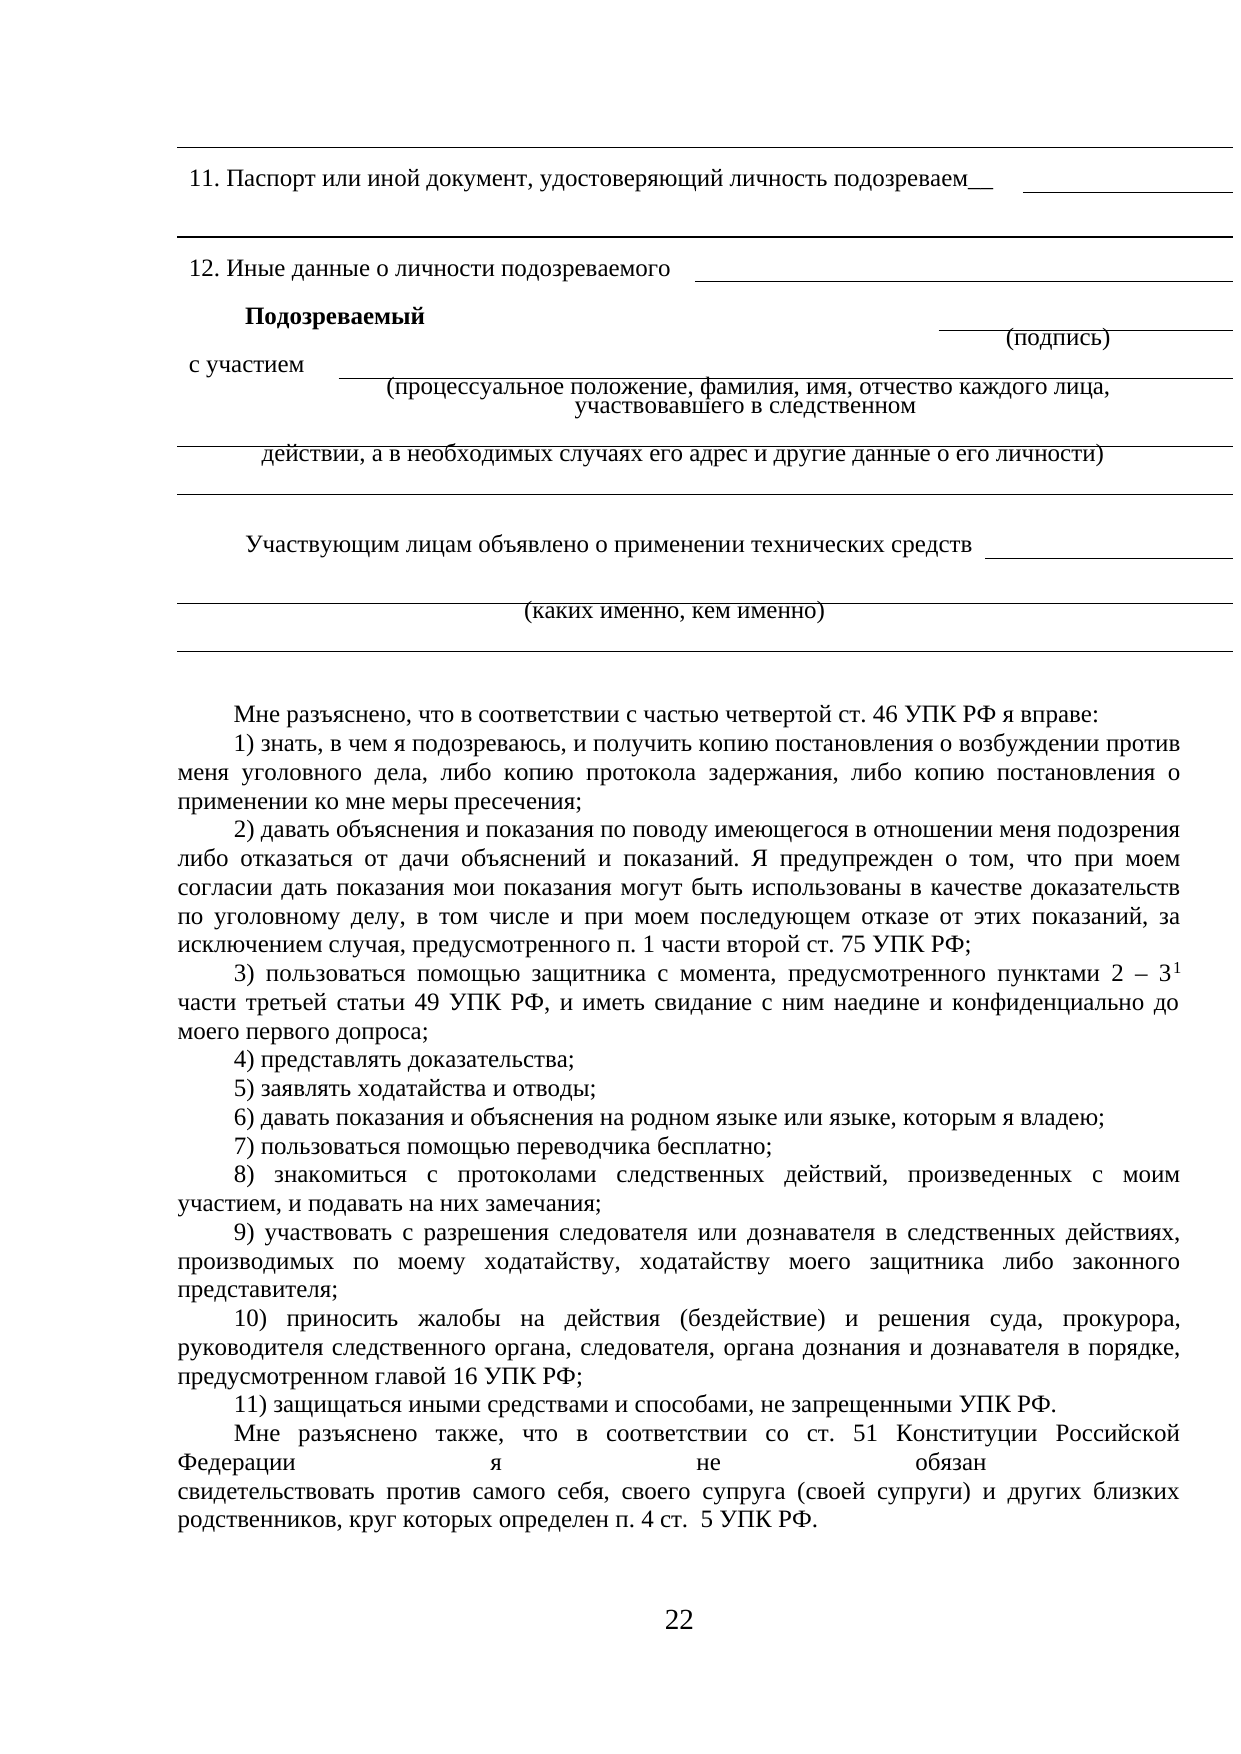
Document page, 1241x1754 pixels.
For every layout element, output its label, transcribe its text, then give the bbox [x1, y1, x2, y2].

text 10) приносить жалобы на действия (бездействие) и решения суда, прокурора, руководителя следственного органа, следователя, органа дознания и дознавателя в порядке, предусмотренном главой 16 УПК РФ; [177, 1303, 1181, 1389]
text (подпись) [927, 331, 1107, 349]
text 9) участвовать с разрешения следователя или дознавателя в следственных действиях, производимых по моему ходатайству, ходатайству моего защитника либо законного представителя; [177, 1217, 1181, 1303]
table_header [695, 256, 1233, 281]
text 6) давать показания и объяснения на родном языке или языке, которым я владею; [177, 1102, 1181, 1131]
text 2) давать объяснения и показания по поводу имеющегося в отношении меня подозрения либо отказаться от дачи объяснений и показаний. Я предупрежден о том, что при моем согласии дать показания мои показания могут быть использованы в качестве доказательств по уголовному делу, в том числе и при моем последующем отказе от этих показаний, за исключением случая, предусмотренного п. 1 части второй ст. 75 УПК РФ; [177, 814, 1181, 958]
text (подпись) [1106, 331, 1188, 349]
text 5) заявлять ходатайства и отводы; [177, 1073, 1181, 1102]
text (каких именно, кем именно) [820, 604, 1181, 622]
table_header 12. Иные данные о личности подозреваемого [177, 256, 695, 281]
text Мне разъяснено также, что в соответствии со ст. 51 Конституции Российской Федерации я не обязан свидетельствовать против самого себя, своего супруга (своей супруги) и других близких родственников, круг которых определен п. 4 ст. 5 УПК РФ. [177, 1418, 1181, 1533]
table_header с участием [177, 350, 338, 378]
text действии, а в необходимых случаях его адрес и другие данные о его личности) [177, 447, 1100, 465]
text 1) знать, в чем я подозреваюсь, и получить копию постановления о возбуждении против меня уголовного дела, либо копию протокола задержания, либо копию постановления о применении ко мне меры пресечения; [177, 728, 1181, 814]
text 3) пользоваться помощью защитника с момента, предусмотренного пунктами 2 – 31 части третьей статьи 49 УПК РФ, и иметь свидание с ним наедине и конфиденциально до моего первого допроса; [177, 958, 1181, 1044]
table_header [985, 533, 1233, 558]
text 11) защищаться иными средствами и способами, не запрещенными УПК РФ. [177, 1389, 1181, 1418]
table_header Участвующим лицам объявлено о применении технических средств [177, 533, 985, 558]
text действии, а в необходимых случаях его адрес и другие данные о его личности) [1099, 447, 1188, 465]
table_header [177, 118, 1233, 147]
text Мне разъяснено, что в соответствии с частью четвертой ст. 46 УПК РФ я вправе: [177, 699, 1181, 728]
table_header [939, 301, 1233, 330]
table_header 11. Паспорт или иной документ, удостоверяющий личность подозреваем__ [177, 167, 1023, 192]
text (процессуальное положение, фамилия, имя, отчество каждого лица, участвовавшего в следственном [308, 379, 1188, 417]
table_header [177, 622, 1233, 651]
table_header Подозреваемый [177, 301, 938, 330]
table_header [177, 417, 1233, 446]
text 7) пользоваться помощью переводчика бесплатно; [177, 1131, 1181, 1159]
table_header [339, 350, 1233, 378]
table_header [177, 211, 1233, 236]
table_header [177, 465, 1233, 494]
text 4) представлять доказательства; [177, 1044, 1181, 1073]
text (каких именно, кем именно) [168, 603, 821, 622]
table_header [1023, 167, 1233, 192]
text 8) знакомиться с протоколами следственных действий, произведенных с моим участием, и подавать на них замечания; [177, 1159, 1181, 1217]
table_header [177, 578, 1233, 602]
